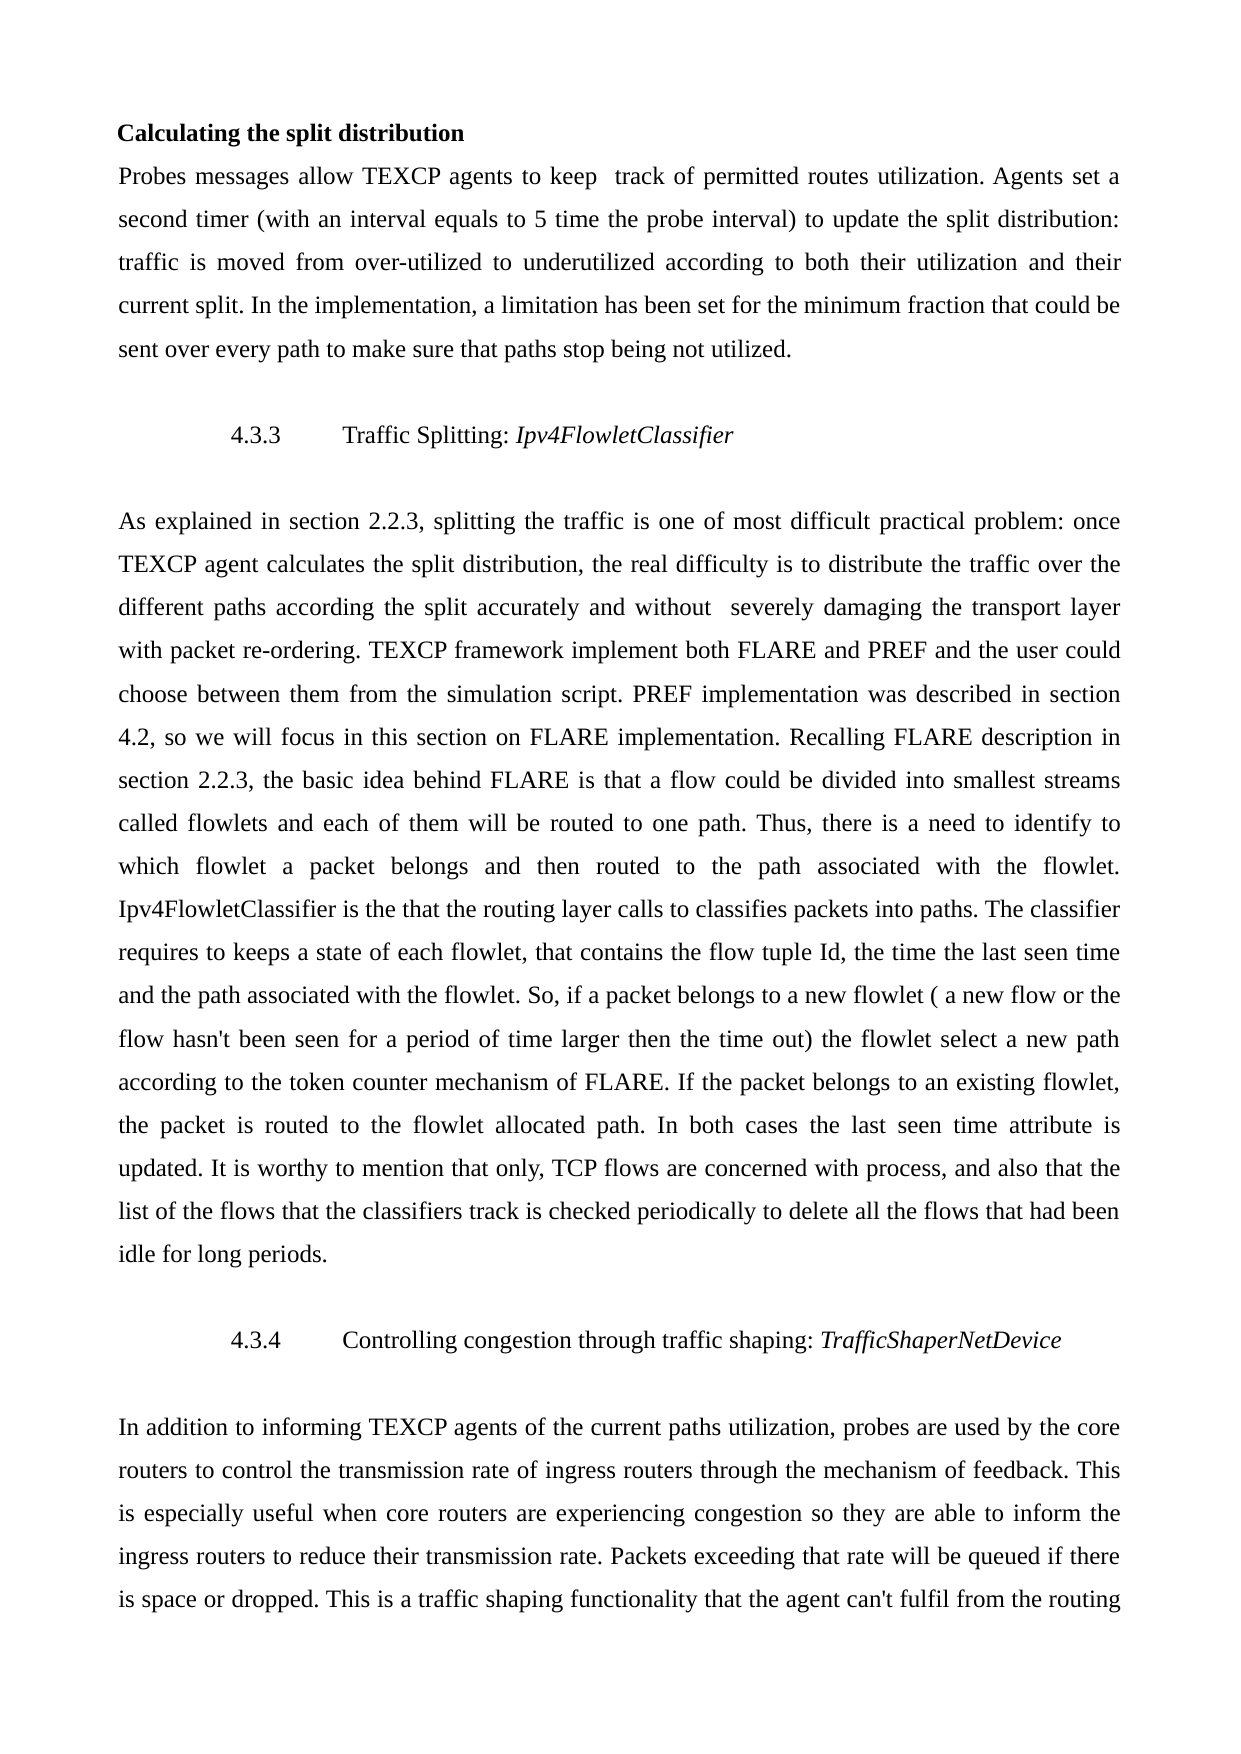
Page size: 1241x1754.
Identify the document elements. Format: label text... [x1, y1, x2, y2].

list Calculating the split distribution [117, 118, 1122, 147]
text As explained in section 2.2.3, splitting the traffic is one of most difficult practical problem: once TEXCP agent calculates the split distribution, the real difficulty is to distribute the traffic over the different paths according the split accurately and without severely damaging the transport layer with packet re-ordering. TEXCP framework implement both FLARE and PREF and the user could choose between them from the simulation script. PREF implementation was described in section 4.2, so we will focus in this section on FLARE implementation. Recalling FLARE description in section 2.2.3, the basic idea behind FLARE is that a flow could be divided into smallest streams called flowlets and each of them will be routed to one path. Thus, there is a need to identify to which flowlet a packet belongs and then routed to the path associated with the flowlet. Ipv4FlowletClassifier is the that the routing layer calls to classifies packets into paths. The classifier requires to keeps a state of each flowlet, that contains the flow tuple Id, the time the last seen time and the path associated with the flowlet. So, if a packet belongs to a new flowlet ( a new flow or the flow hasn't been seen for a period of time larger then the time out) the flowlet select a new path according to the token counter mechanism of FLARE. If the packet belongs to an existing flowlet, the packet is routed to the flowlet allocated path. In both cases the last seen time attribute is updated. It is worthy to mention that only, TCP flows are concerned with process, and also that the list of the flows that the classifiers track is checked periodically to delete all the flows that had been idle for long periods. [118, 506, 1122, 1268]
text In addition to informing TEXCP agents of the current paths utilization, probes are used by the core routers to control the transmission rate of ingress routers through the mechanism of feedback. This is especially useful when core routers are experiencing congestion so they are able to inform the ingress routers to reduce their transmission rate. Packets exceeding that rate will be queued if there is space or dropped. This is a traffic shaping functionality that the agent can't fulfil from the routing [118, 1412, 1122, 1613]
list Controlling congestion through traffic shaping: TrafficShaperNetDevice [231, 1326, 1122, 1354]
list Probes messages allow TEXCP agents to keep track of permitted routes utilization. Agents set a second timer (with an interval equals to 5 time the probe interval) to update the split distribution: traffic is moved from over-utilized to underutilized according to both their utilization and their current split. In the implementation, a limitation has been set for the minimum fraction that could be sent over every path to make sure that paths stop being not utilized. [118, 161, 1122, 362]
list Traffic Splitting: Ipv4FlowletClassifier [231, 420, 1122, 449]
